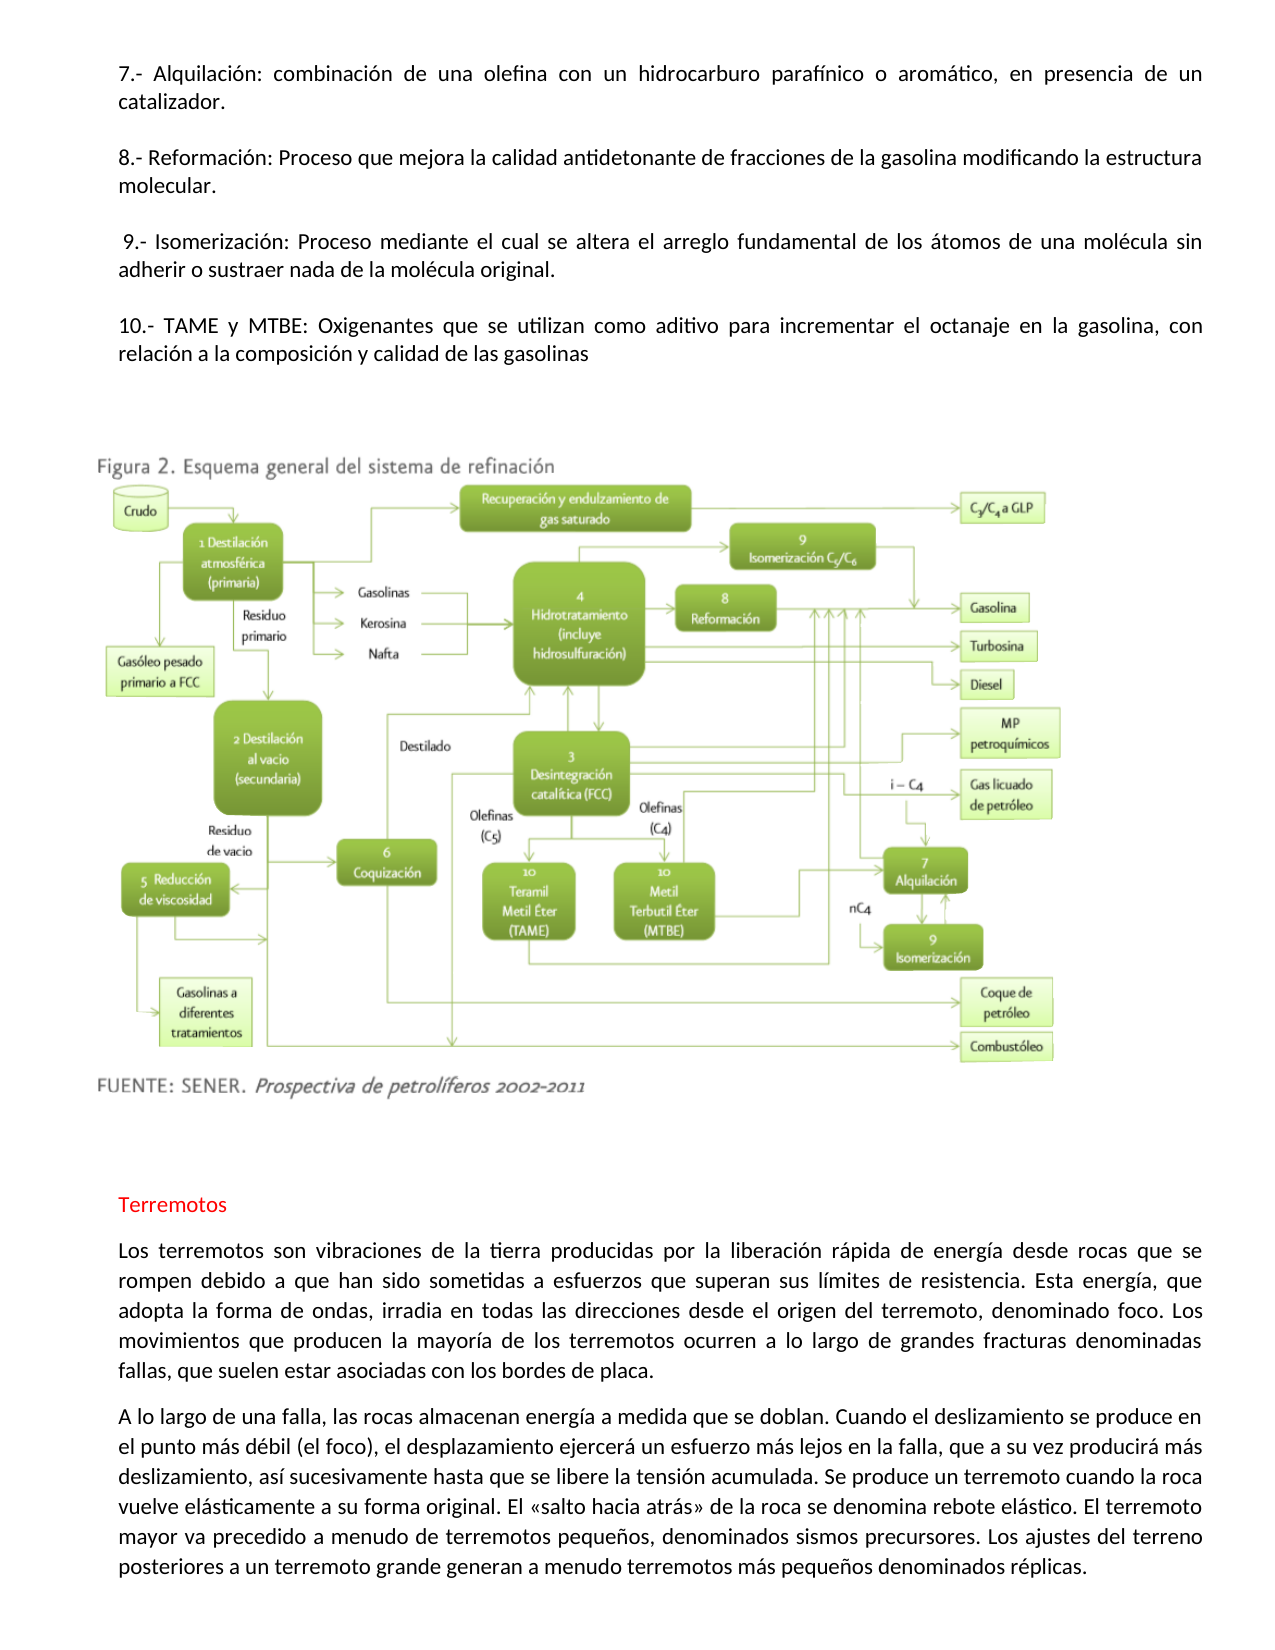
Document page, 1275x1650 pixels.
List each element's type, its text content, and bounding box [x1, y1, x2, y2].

text Los terremotos son vibraciones de la tierra producidas por la liberación rápida de energía desde rocas que se rompen debido a que han sido sometidas a esfuerzos que superan sus límites de resistencia. Esta energía, que adopta la forma de ondas, irradia en todas las direcciones desde el origen del terremoto, denominado foco. Los movimientos que producen la mayoría de los terremotos ocurren a lo largo de grandes fracturas denominadas fallas, que suelen estar asociadas con los bordes de placa. [118, 1236, 1205, 1384]
text 7.- Alquilación: combinación de una olefina con un hidrocarburo parafínico o aromático, en presencia de un catalizador. [118, 59, 1205, 115]
text 10.- TAME y MTBE: Oxigenantes que se utilizan como aditivo para incrementar el octanaje en la gasolina, con relación a la composición y calidad de las gasolinas [118, 283, 1205, 367]
text 8.- Reformación: Proceso que mejora la calidad antidetonante de fracciones de la gasolina modificando la estructura molecular. [118, 115, 1205, 199]
text A lo largo de una falla, las rocas almacenan energía a medida que se doblan. Cuando el deslizamiento se produce en el punto más débil (el foco), el desplazamiento ejercerá un esfuerzo más lejos en la falla, que a su vez producirá más deslizamiento, así sucesivamente hasta que se libere la tensión acumulada. Se produce un terremoto cuando la roca vuelve elásticamente a su forma original. El «salto hacia atrás» de la roca se denomina rebote elástico. El terremoto mayor va precedido a menudo de terremotos pequeños, denominados sismos precursores. Los ajustes del terreno posteriores a un terremoto grande generan a menudo terremotos más pequeños denominados réplicas. [118, 1402, 1205, 1580]
text 9.- Isomerización: Proceso mediante el cual se altera el arreglo fundamental de los átomos de una molécula sin adherir o sustraer nada de la molécula original. [118, 199, 1205, 283]
text Terremotos [118, 1190, 1205, 1218]
